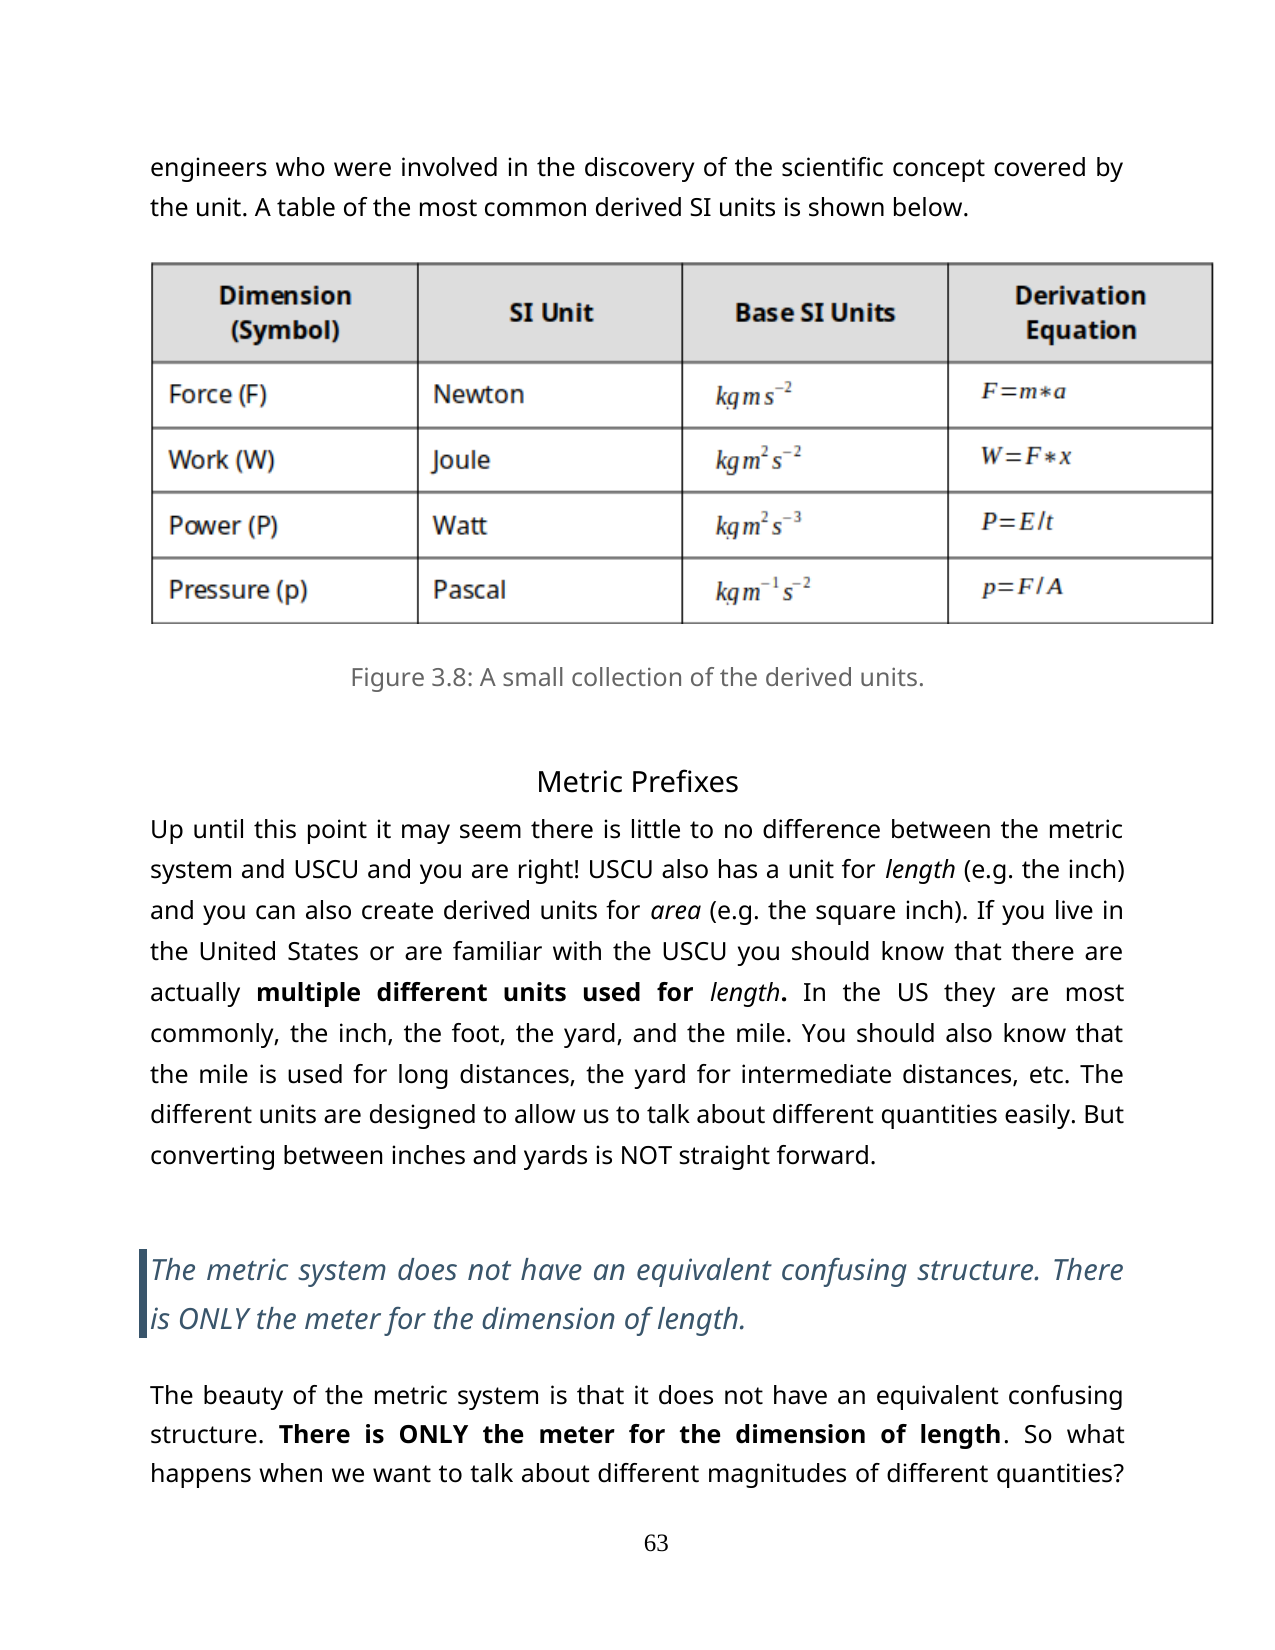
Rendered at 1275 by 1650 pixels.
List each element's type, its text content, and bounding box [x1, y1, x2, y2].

text engineers who were involved in the discovery of the scientific concept covered by the unit. A table of the most common derived SI units is shown below. [150, 150, 1125, 223]
text Up until this point it may seem there is little to no difference between the metric system and USCU and you are right! USCU also has a unit for length (e.g. the inch) and you can also create derived units for area (e.g. the square inch). If you live in the United States or are familiar with the USCU you should know that there are actually multiple different units used for length. In the US they are most commonly, the inch, the foot, the yard, and the mile. You should also know that the mile is used for long distances, the yard for intermediate distances, etc. The different units are designed to allow us to talk about different quantities easily. But converting between inches and yards is NOT straight forward. [150, 811, 1125, 1172]
text Figure 3.8: A small collection of the derived units. [150, 659, 1125, 693]
text The metric system does not have an equivalent confusing structure. There is ONLY the meter for the dimension of length. [147, 1249, 1125, 1338]
picture [150, 261, 1214, 624]
subtitle Metric Prefixes [150, 762, 1125, 801]
text The beauty of the metric system is that it does not have an equivalent confusing structure. There is ONLY the meter for the dimension of length. So what happens when we want to talk about different magnitudes of different quantities? [150, 1377, 1125, 1490]
